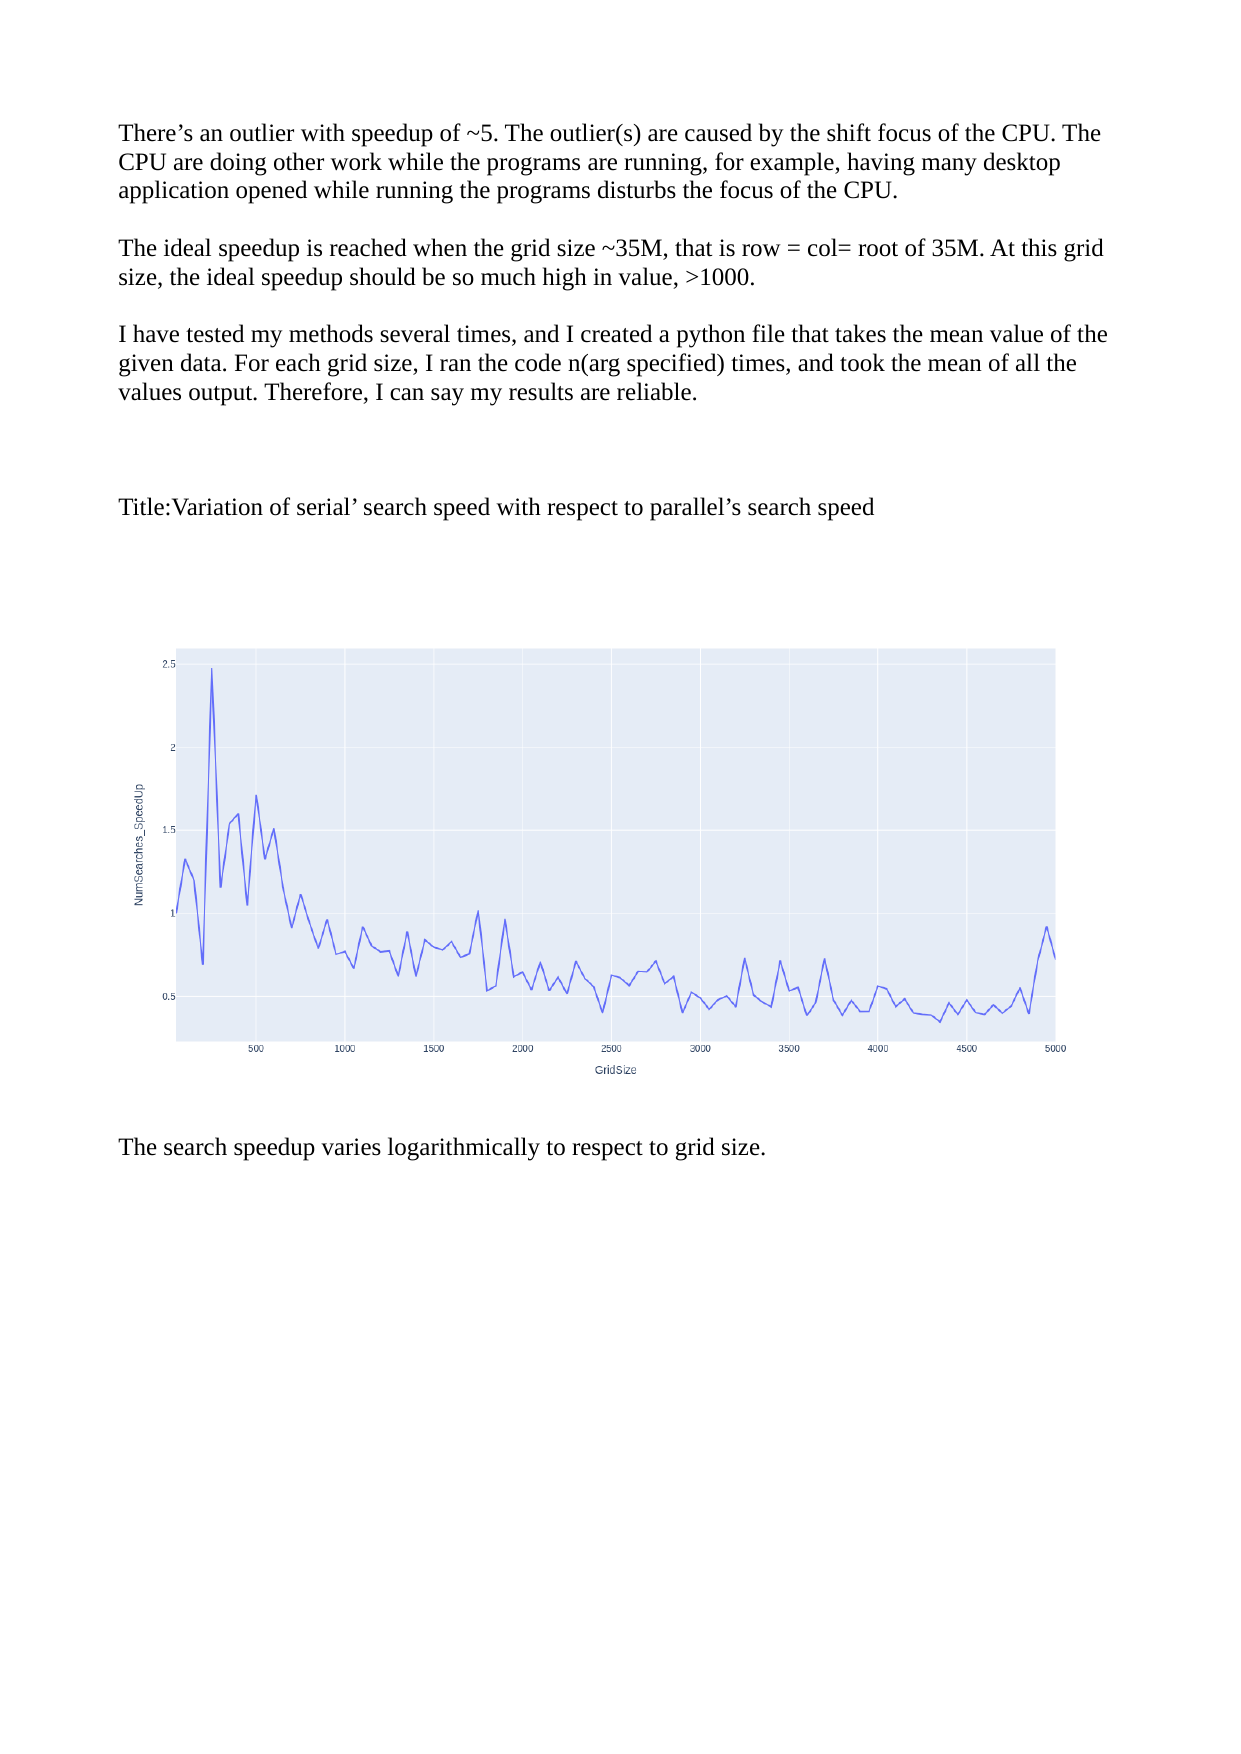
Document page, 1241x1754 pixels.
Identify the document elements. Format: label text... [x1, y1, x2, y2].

text I have tested my methods several times, and I created a python file that takes the mean value of the given data. For each grid size, I ran the code n(arg specified) times, and took the mean of all the values output. Therefore, I can say my results are reliable. [118, 319, 1122, 406]
text The search speedup varies logarithmically to respect to grid size. [118, 1132, 1122, 1161]
text Title:Variation of serial’ search speed with respect to parallel’s search speed [118, 492, 1122, 549]
picture [113, 601, 1118, 1104]
text There’s an outlier with speedup of ~5. The outlier(s) are caused by the shift focus of the CPU. The CPU are doing other work while the programs are running, for example, having many desktop application opened while running the programs disturbs the focus of the CPU. [118, 118, 1122, 204]
text The ideal speedup is reached when the grid size ~35M, that is row = col= root of 35M. At this grid size, the ideal speedup should be so much high in value, >1000. [118, 233, 1122, 291]
